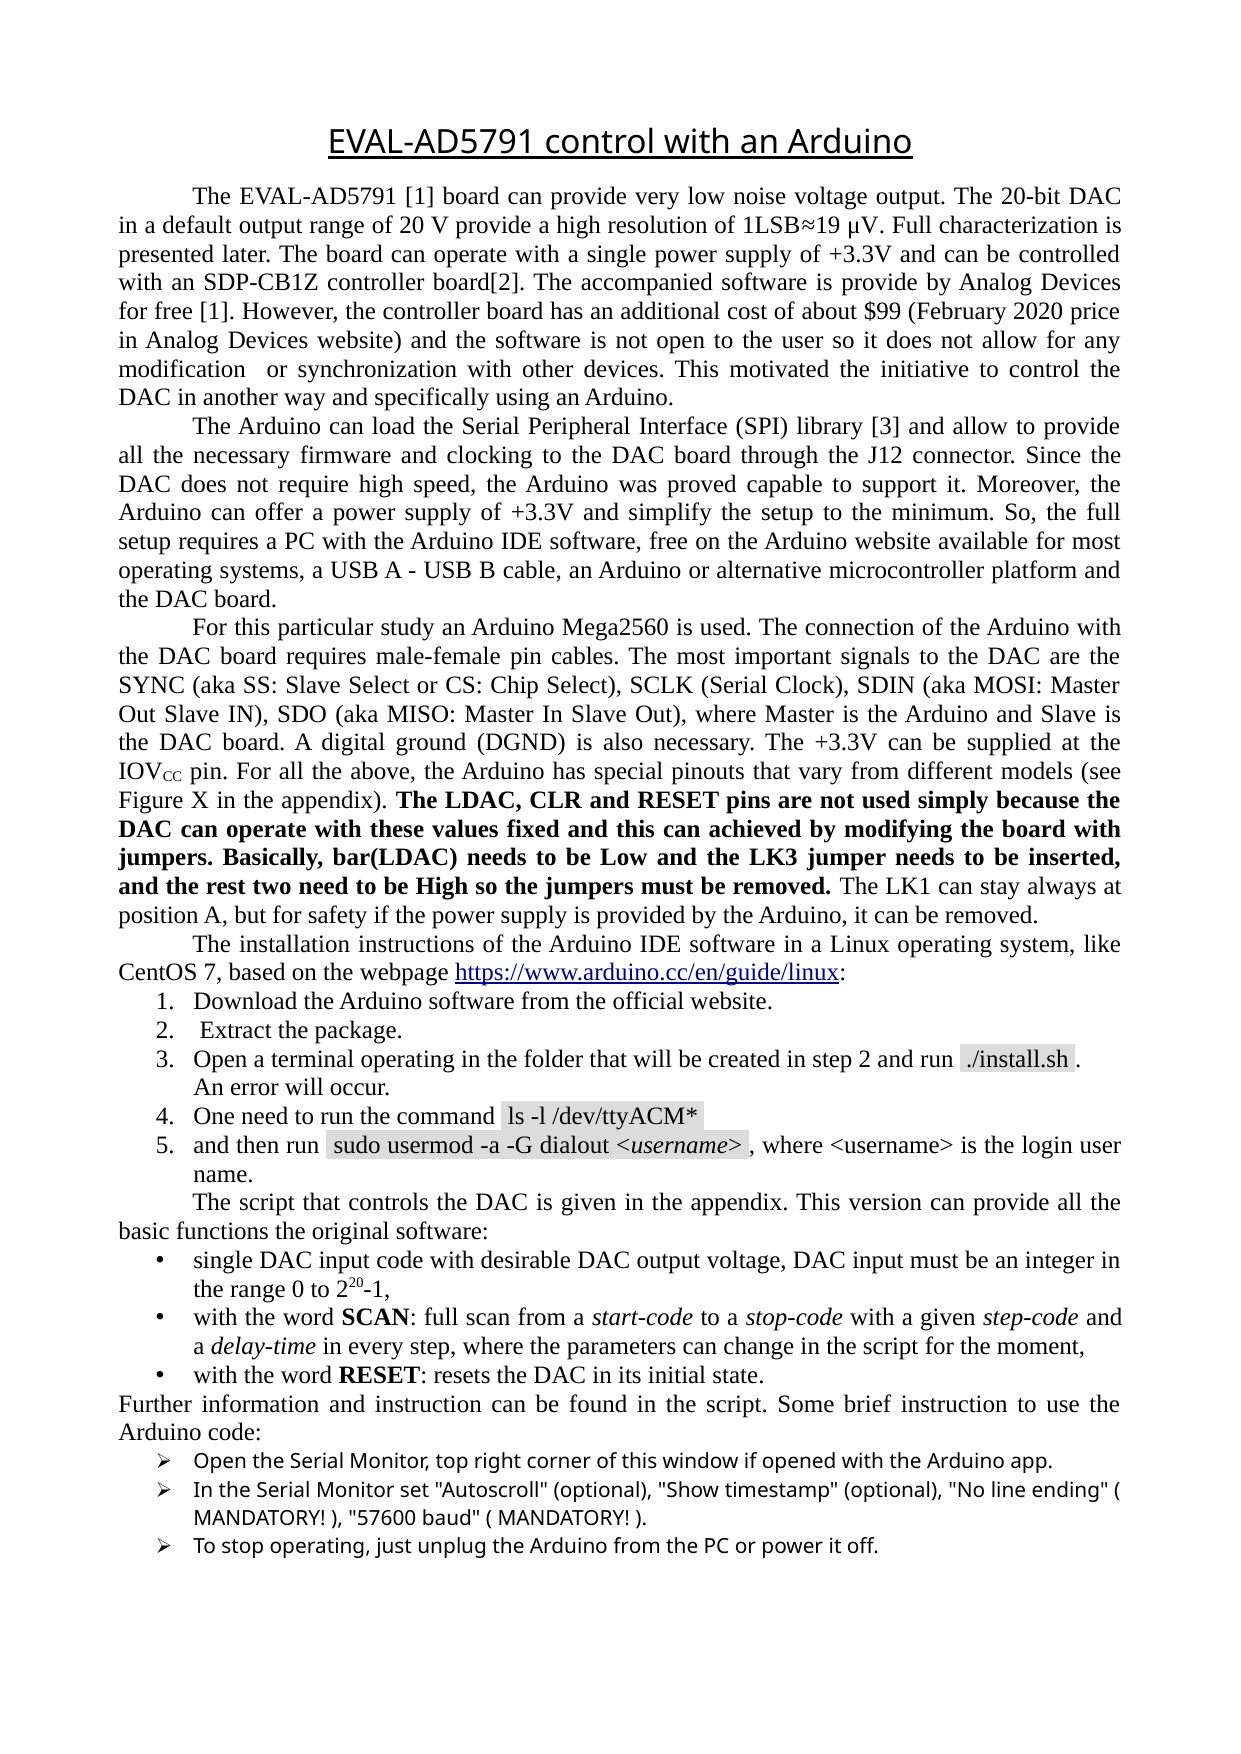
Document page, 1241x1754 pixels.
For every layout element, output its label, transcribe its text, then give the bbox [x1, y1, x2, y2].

text The installation instructions of the Arduino IDE software in a Linux operating system, like CentOS 7, based on the webpage https://www.arduino.cc/en/guide/linux: [118, 929, 1122, 986]
text Further information and instruction can be found in the script. Some brief instruction to use the Arduino code: [118, 1389, 1122, 1446]
list One need to run the command ls -l /dev/ttyACM* [156, 1101, 1122, 1130]
text The script that controls the DAC is given in the appendix. This version can provide all the basic functions the original software: [118, 1187, 1122, 1245]
list Open a terminal operating in the folder that will be created in step 2 and run ./install.sh . [156, 1044, 1122, 1072]
list Open the Serial Monitor, top right corner of this window if opened with the Arduino app. [156, 1446, 1122, 1475]
list with the word SCAN: full scan from a start-code to a stop-code with a given step-code and a delay-time in every step, where the parameters can change in the script for the moment, [156, 1302, 1122, 1360]
list In the Serial Monitor set "Autoscroll" (optional), "Show timestamp" (optional), "No line ending" ( MANDATORY! ), "57600 baud" ( MANDATORY! ). [156, 1475, 1122, 1532]
list with the word RESET: resets the DAC in its initial state. [156, 1360, 1122, 1389]
text For this particular study an Arduino Mega2560 is used. The connection of the Arduino with the DAC board requires male-female pin cables. The most important signals to the DAC are the SYNC (aka SS: Slave Select or CS: Chip Select), SCLK (Serial Clock), SDIN (aka MOSI: Master Out Slave IN), SDO (aka MISO: Master In Slave Out), where Master is the Arduino and Slave is the DAC board. A digital ground (DGND) is also necessary. The +3.3V can be supplied at the IOVCC pin. For all the above, the Arduino has special pinouts that vary from different models (see Figure X in the appendix). The LDAC, CLR and RESET pins are not used simply because the DAC can operate with these values fixed and this can achieved by modifying the board with jumpers. Basically, bar(LDAC) needs to be Low and the LK3 jumper needs to be inserted, and the rest two need to be High so the jumpers must be removed. The LK1 can stay always at position A, but for safety if the power supply is provided by the Arduino, it can be removed. [118, 612, 1122, 929]
text The EVAL-AD5791 [1] board can provide very low noise voltage output. The 20-bit DAC in a default output range of 20 V provide a high resolution of 1LSB≈19 μV. Full characterization is presented later. The board can operate with a single power supply of +3.3V and can be controlled with an SDP-CB1Z controller board[2]. The accompanied software is provide by Analog Devices for free [1]. However, the controller board has an additional cost of about $99 (February 2020 price in Analog Devices website) and the software is not open to the user so it does not allow for any modification or synchronization with other devices. This motivated the initiative to control the DAC in another way and specifically using an Arduino. [118, 181, 1122, 411]
text The Arduino can load the Serial Peripheral Interface (SPI) library [3] and allow to provide all the necessary firmware and clocking to the DAC board through the J12 connector. Since the DAC does not require high speed, the Arduino was proved capable to support it. Moreover, the Arduino can offer a power supply of +3.3V and simplify the setup to the minimum. So, the full setup requires a PC with the Arduino IDE software, free on the Arduino website available for most operating systems, a USB A - USB B cable, an Arduino or alternative microcontroller platform and the DAC board. [118, 411, 1122, 612]
list Extract the package. [156, 1015, 1122, 1044]
text EVAL-AD5791 control with an Arduino [118, 118, 1122, 163]
list and then run sudo usermod -a -G dialout <username> , where <username> is the login user name. [156, 1130, 1122, 1187]
list Download the Arduino software from the official website. [156, 986, 1122, 1015]
list An error will occur. [156, 1072, 1122, 1101]
list To stop operating, just unplug the Arduino from the PC or power it off. [156, 1532, 1122, 1560]
list single DAC input code with desirable DAC output voltage, DAC input must be an integer in the range 0 to 220-1, [156, 1245, 1122, 1302]
